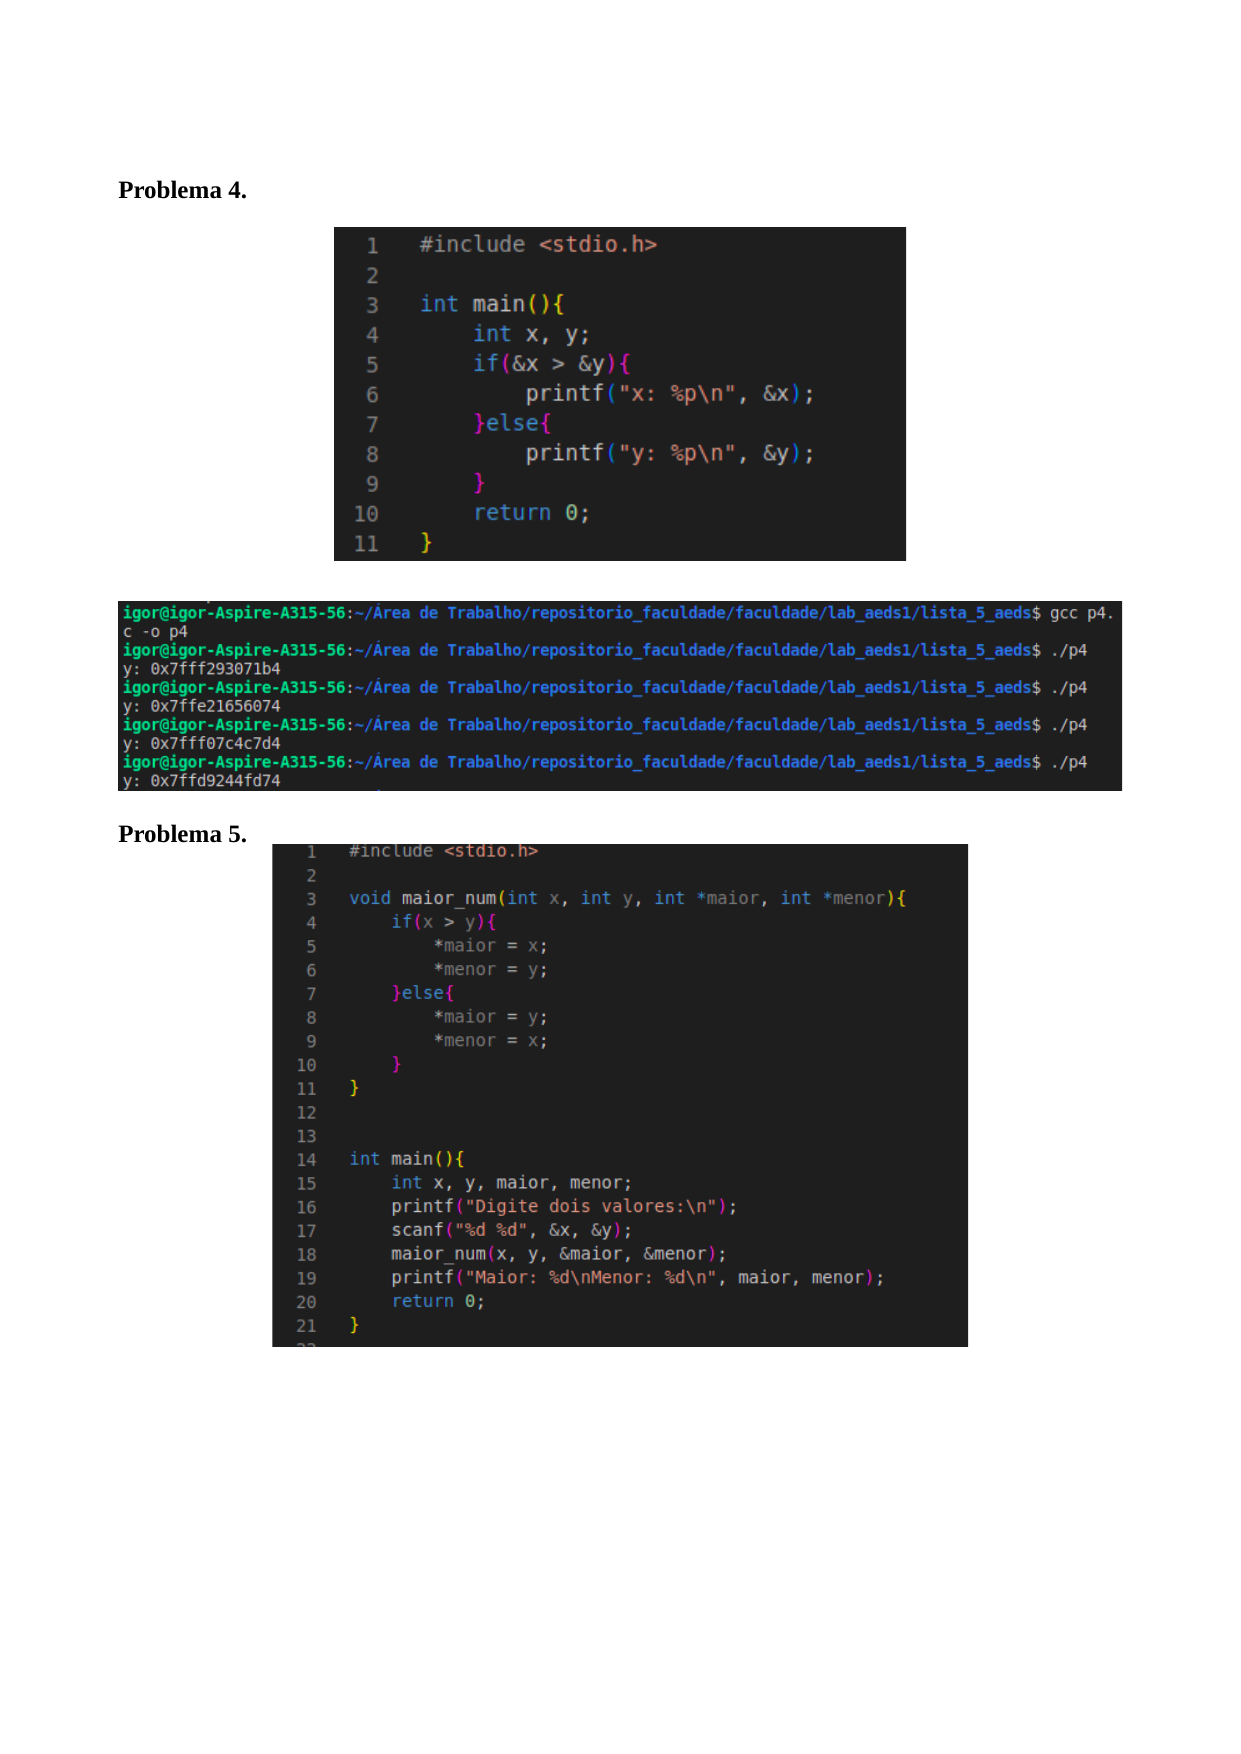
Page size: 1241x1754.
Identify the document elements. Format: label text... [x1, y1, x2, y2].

picture [272, 844, 969, 1347]
picture [118, 601, 1123, 791]
picture [334, 227, 907, 561]
text Problema 4. [118, 176, 1122, 204]
text Problema 5. [118, 819, 1122, 848]
